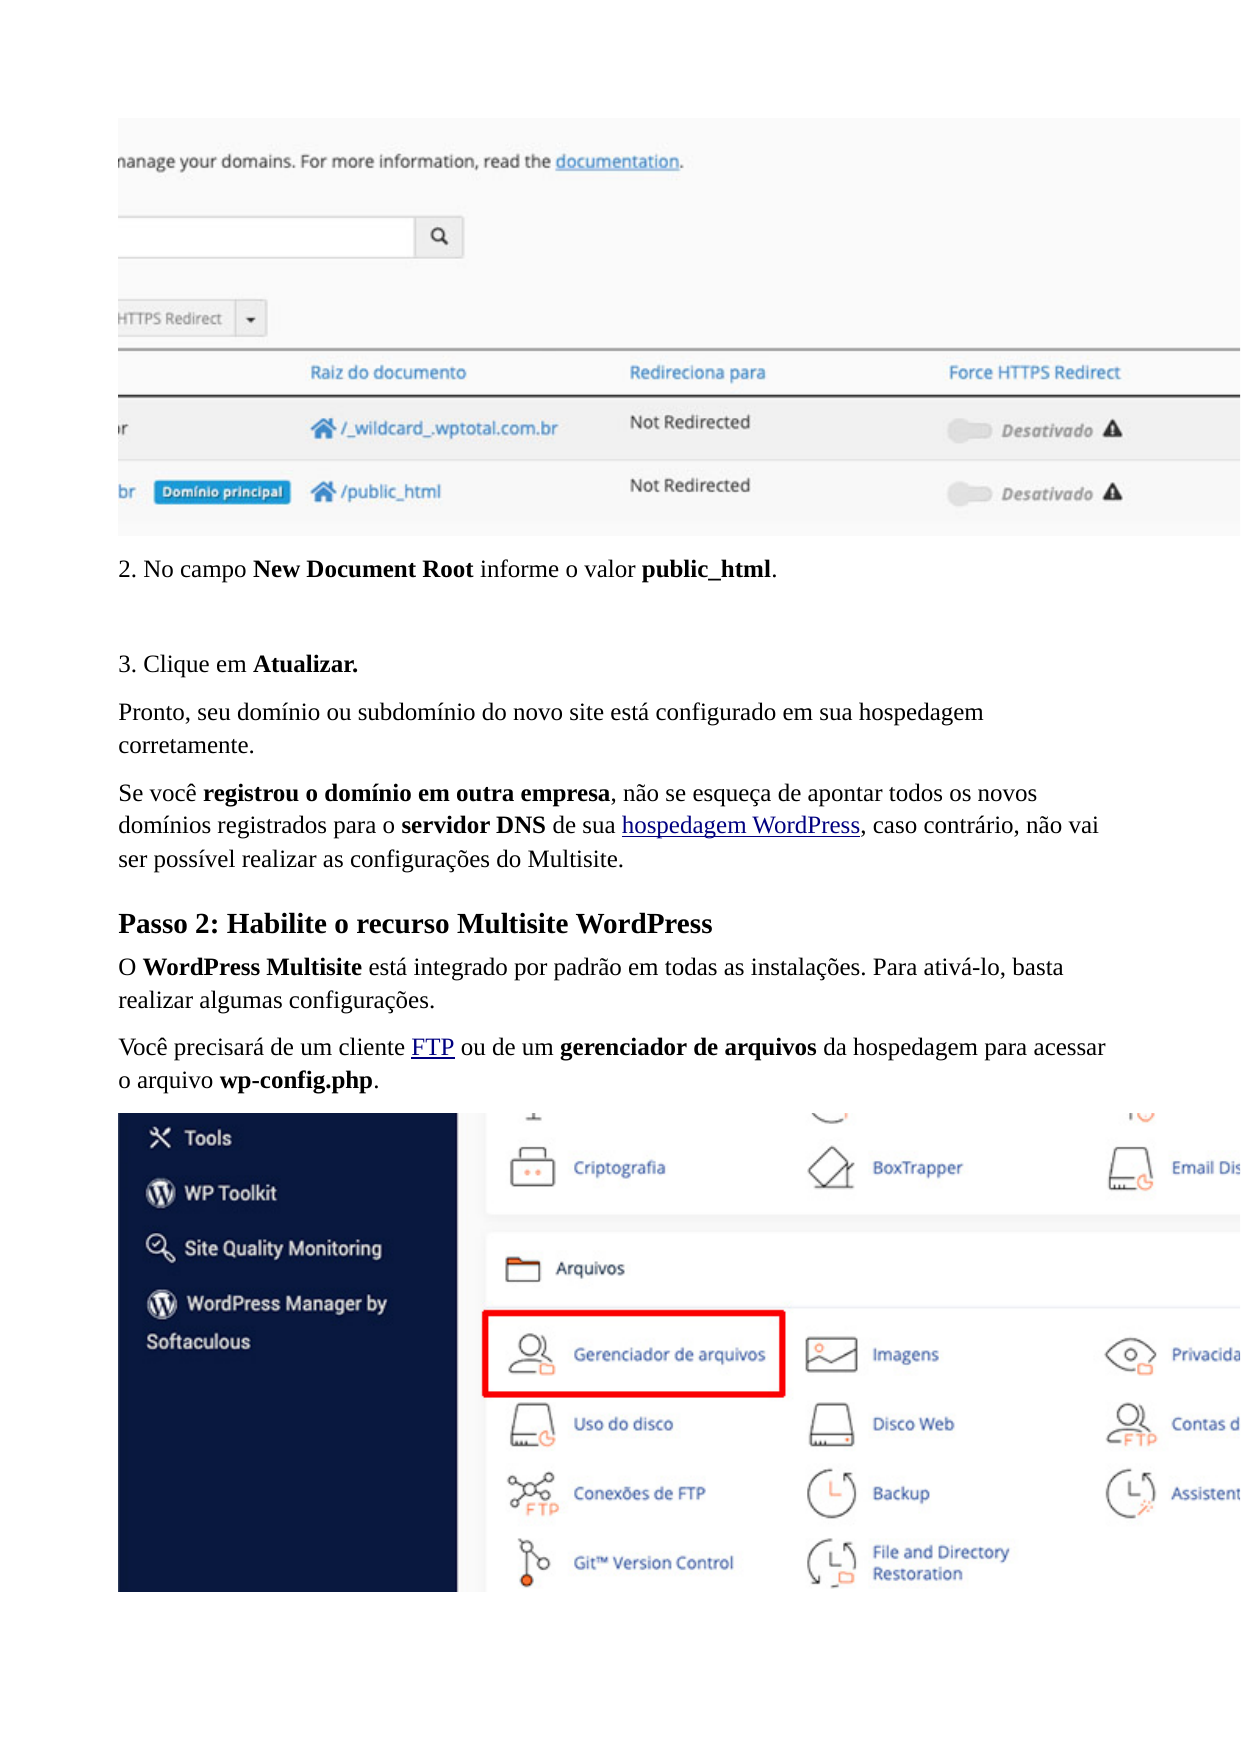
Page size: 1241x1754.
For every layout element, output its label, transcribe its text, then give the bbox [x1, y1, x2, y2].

text Pronto, seu domínio ou subdomínio do novo site está configurado em sua hospedagem corretamente. [118, 697, 1122, 759]
picture [118, 1113, 1241, 1592]
text Se você registrou o domínio em outra empresa, não se esqueça de apontar todos os novos domínios registrados para o servidor DNS de sua hospedagem WordPress, caso contrário, não vai ser possível realizar as configurações do Multisite. [118, 778, 1122, 872]
subtitle Passo 2: Habilite o recurso Multisite WordPress [118, 906, 1122, 939]
text 3. Clique em Atualizar. [118, 649, 1122, 678]
text 2. No campo New Document Root informe o valor public_html. [118, 554, 1122, 583]
text Você precisará de um cliente FTP ou de um gerenciador de arquivos da hospedagem para acessar o arquivo wp-config.php. [118, 1032, 1122, 1094]
text O WordPress Multisite está integrado por padrão em todas as instalações. Para ativá-lo, basta realizar algumas configurações. [118, 952, 1122, 1014]
picture [118, 118, 1241, 536]
